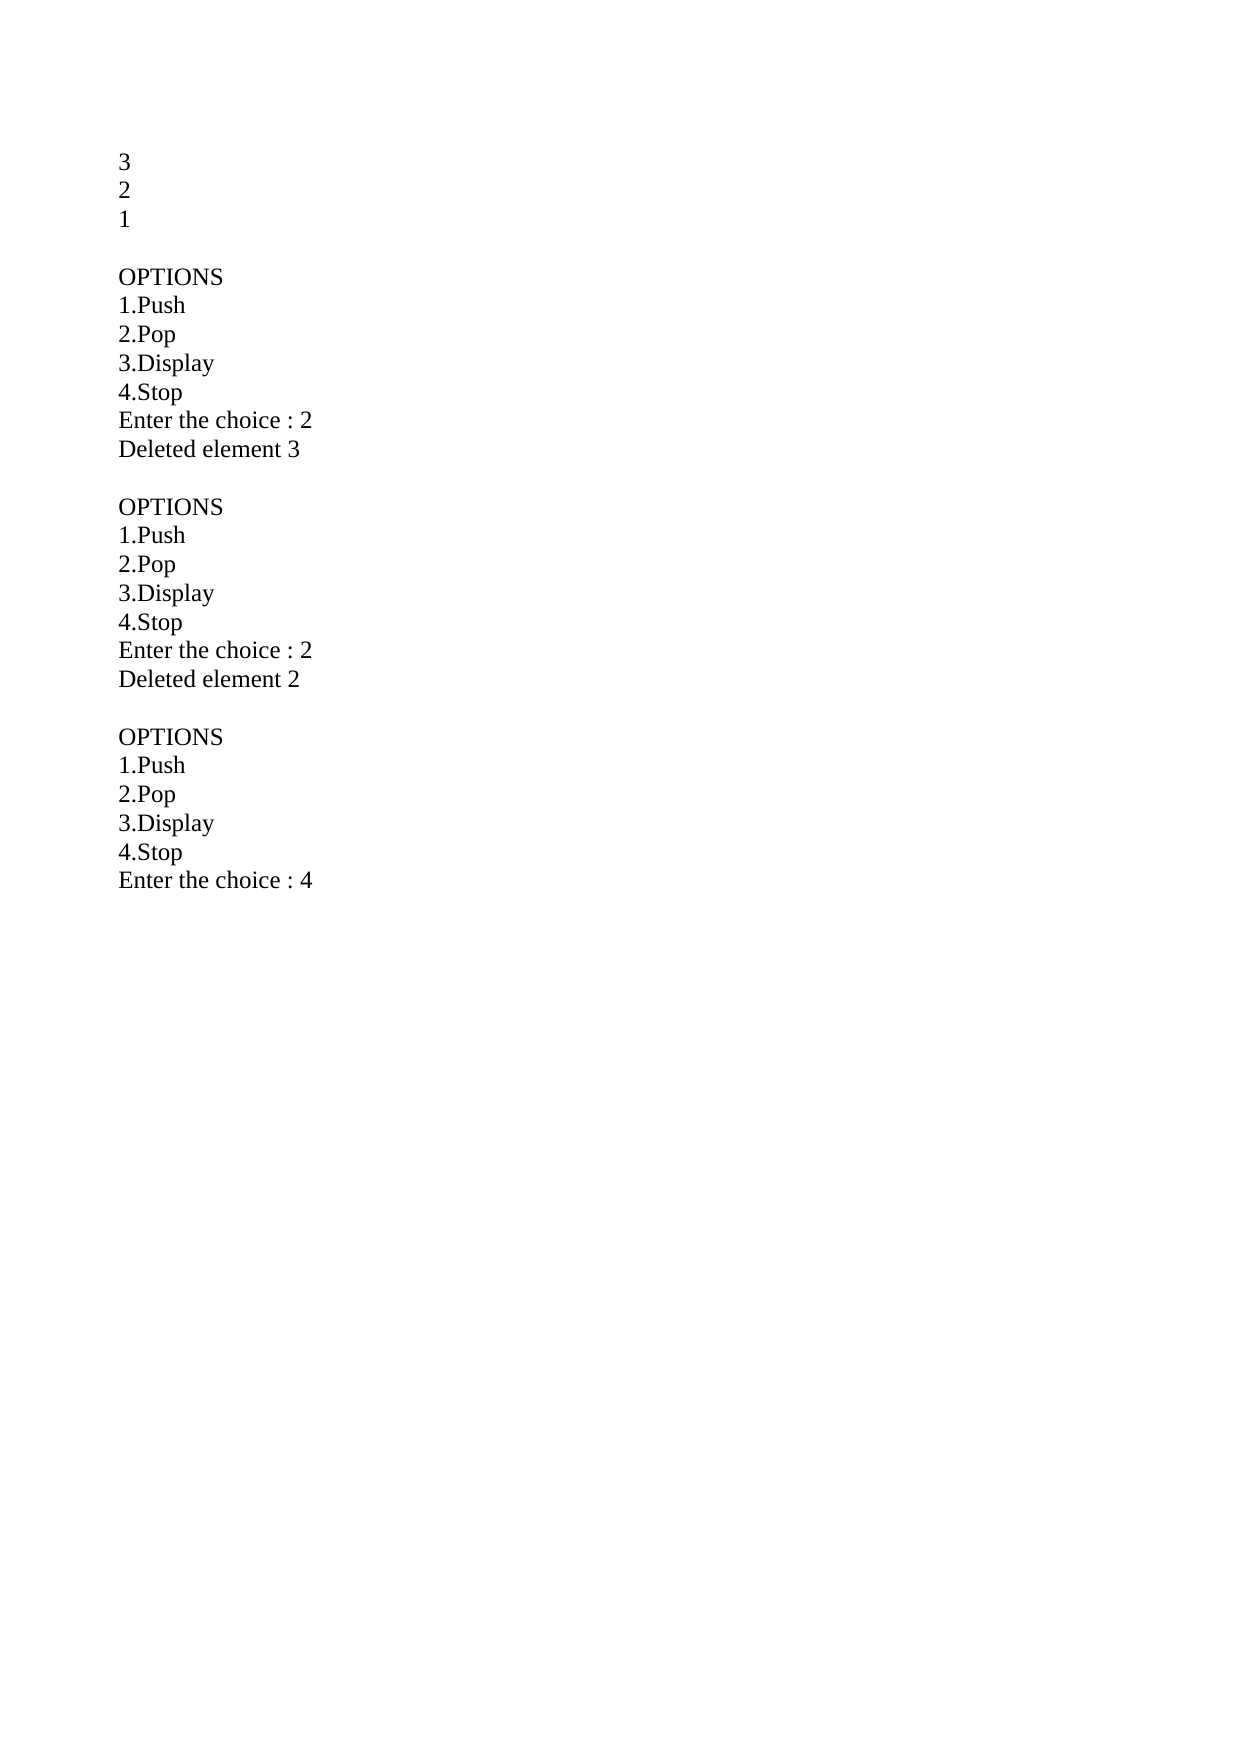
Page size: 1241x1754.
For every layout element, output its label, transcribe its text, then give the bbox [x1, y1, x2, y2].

text 3.Display [118, 348, 1122, 377]
text OPTIONS [118, 722, 1122, 751]
text 3.Display [118, 578, 1122, 607]
text Enter the choice : 4 [118, 866, 1122, 894]
text Enter the choice : 2 [118, 636, 1122, 664]
text 2.Pop [118, 549, 1122, 578]
text 4.Stop [118, 377, 1122, 406]
text 2 [118, 176, 1122, 204]
text 1.Push [118, 291, 1122, 319]
text OPTIONS [118, 262, 1122, 291]
text 2.Pop [118, 779, 1122, 808]
text 1.Push [118, 521, 1122, 549]
text 3 [118, 147, 1122, 176]
text Enter the choice : 2 [118, 406, 1122, 434]
text 3.Display [118, 808, 1122, 837]
text 4.Stop [118, 607, 1122, 636]
text 4.Stop [118, 837, 1122, 866]
text Deleted element 2 [118, 664, 1122, 693]
text 1.Push [118, 751, 1122, 779]
text Deleted element 3 [118, 434, 1122, 463]
text 1 [118, 204, 1122, 233]
text OPTIONS [118, 492, 1122, 521]
text 2.Pop [118, 319, 1122, 348]
